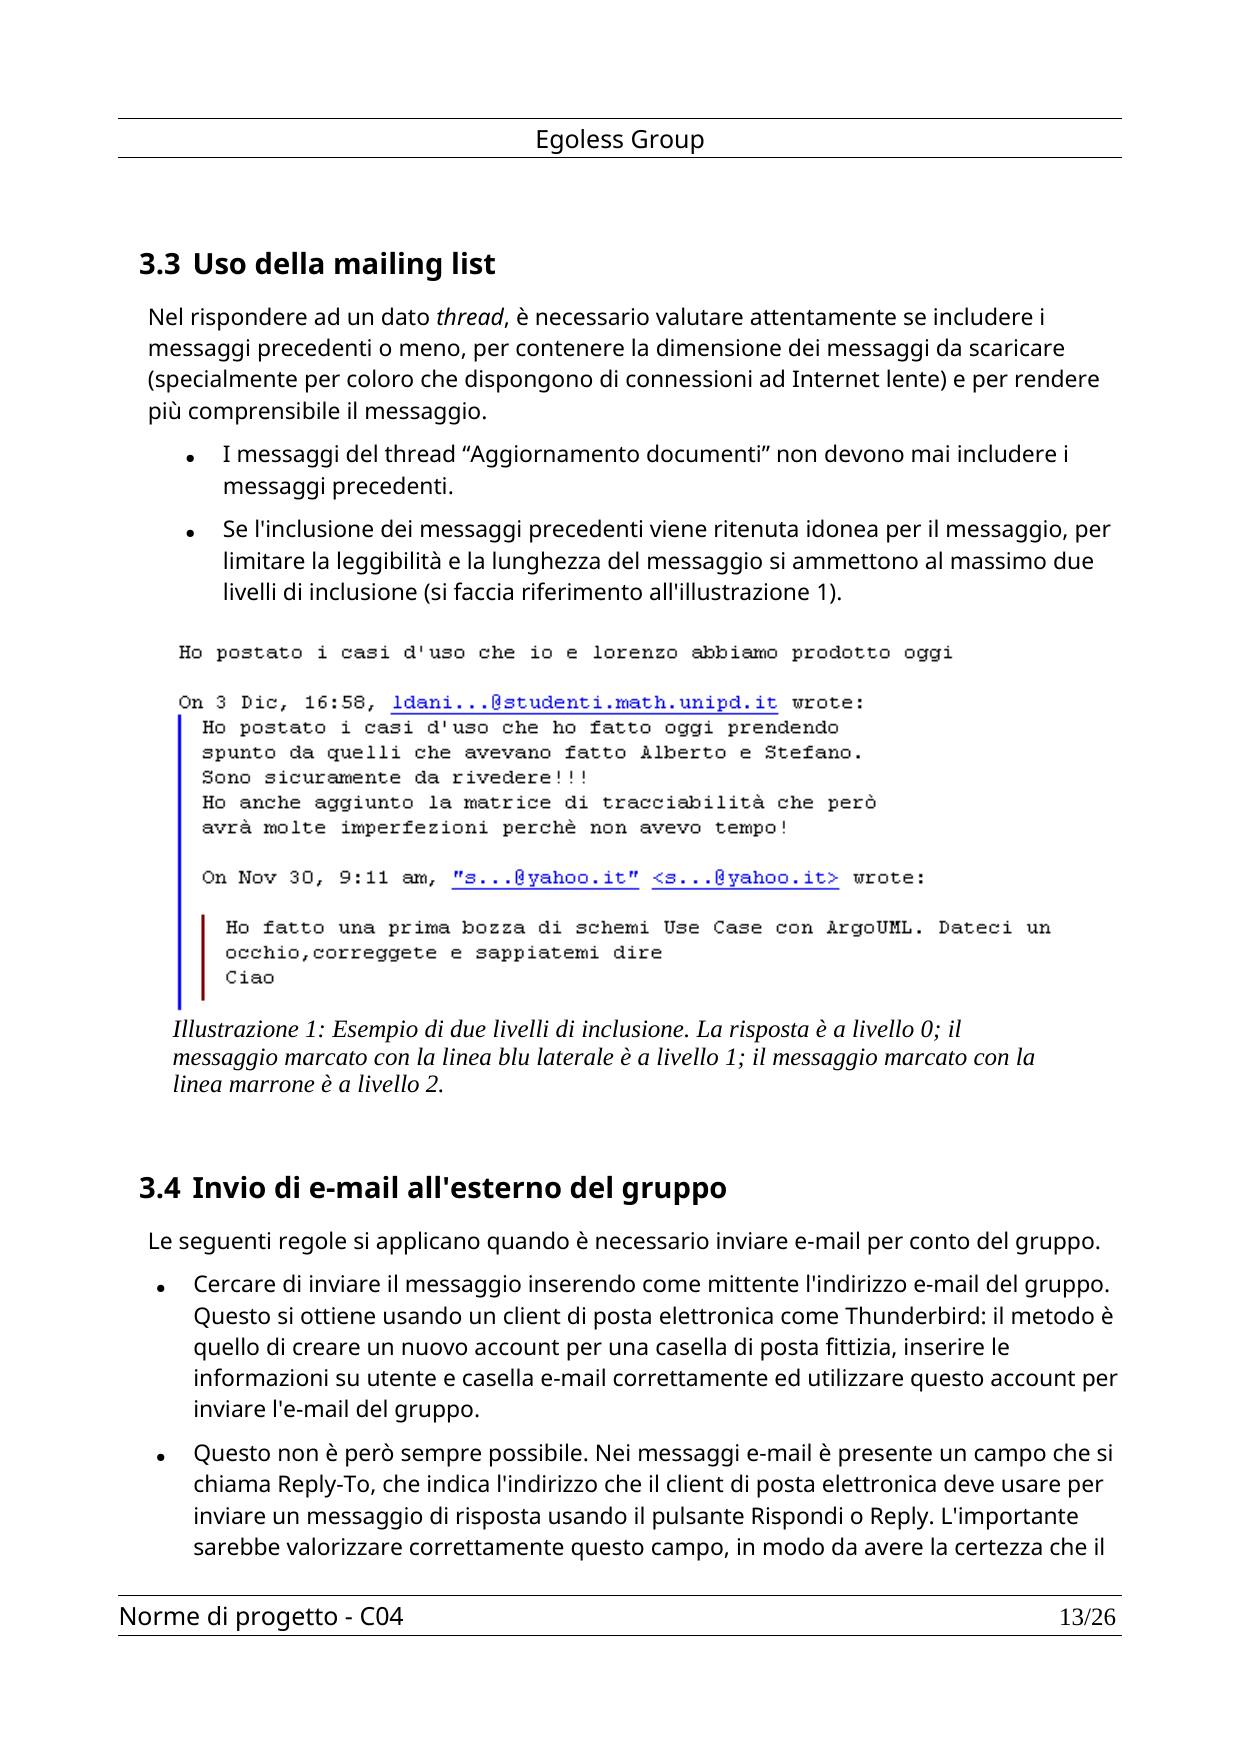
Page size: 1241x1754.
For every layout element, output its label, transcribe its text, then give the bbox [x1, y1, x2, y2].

text Nel rispondere ad un dato thread, è necessario valutare attentamente se includere i messaggi precedenti o meno, per contenere la dimensione dei messaggi da scaricare (specialmente per coloro che dispongono di connessioni ad Internet lente) e per rendere più comprensibile il messaggio. [148, 301, 1122, 426]
picture [172, 632, 1068, 1015]
list Se l'inclusione dei messaggi precedenti viene ritenuta idonea per il messaggio, per limitare la leggibilità e la lunghezza del messaggio si ammettono al massimo due livelli di inclusione (si faccia riferimento all'illustrazione 1). [185, 513, 1122, 607]
list I messaggi del thread “Aggiornamento documenti” non devono mai includere i messaggi precedenti. [185, 438, 1122, 501]
subtitle Invio di e-mail all'esterno del gruppo [139, 1167, 1122, 1207]
list Cercare di inviare il messaggio inserendo come mittente l'indirizzo e-mail del gruppo. Questo si ottiene usando un client di posta elettronica come Thunderbird: il metodo è quello di creare un nuovo account per una casella di posta fittizia, inserire le informazioni su utente e casella e-mail correttamente ed utilizzare questo account per inviare l'e-mail del gruppo. [156, 1268, 1122, 1425]
text Le seguenti regole si applicano quando è necessario inviare e-mail per conto del gruppo. [148, 1225, 1122, 1256]
list Illustrazione 1: Esempio di due livelli di inclusione. La risposta è a livello 0; il messaggio marcato con la linea blu laterale è a livello 1; il messaggio marcato con la linea marrone è a livello 2. [172, 1015, 1068, 1098]
subtitle Uso della mailing list [139, 243, 1122, 283]
list Questo non è però sempre possibile. Nei messaggi e-mail è presente un campo che si chiama Reply-To, che indica l'indirizzo che il client di posta elettronica deve usare per inviare un messaggio di risposta usando il pulsante Rispondi o Reply. L'importante sarebbe valorizzare correttamente questo campo, in modo da avere la certezza che il [156, 1437, 1122, 1562]
